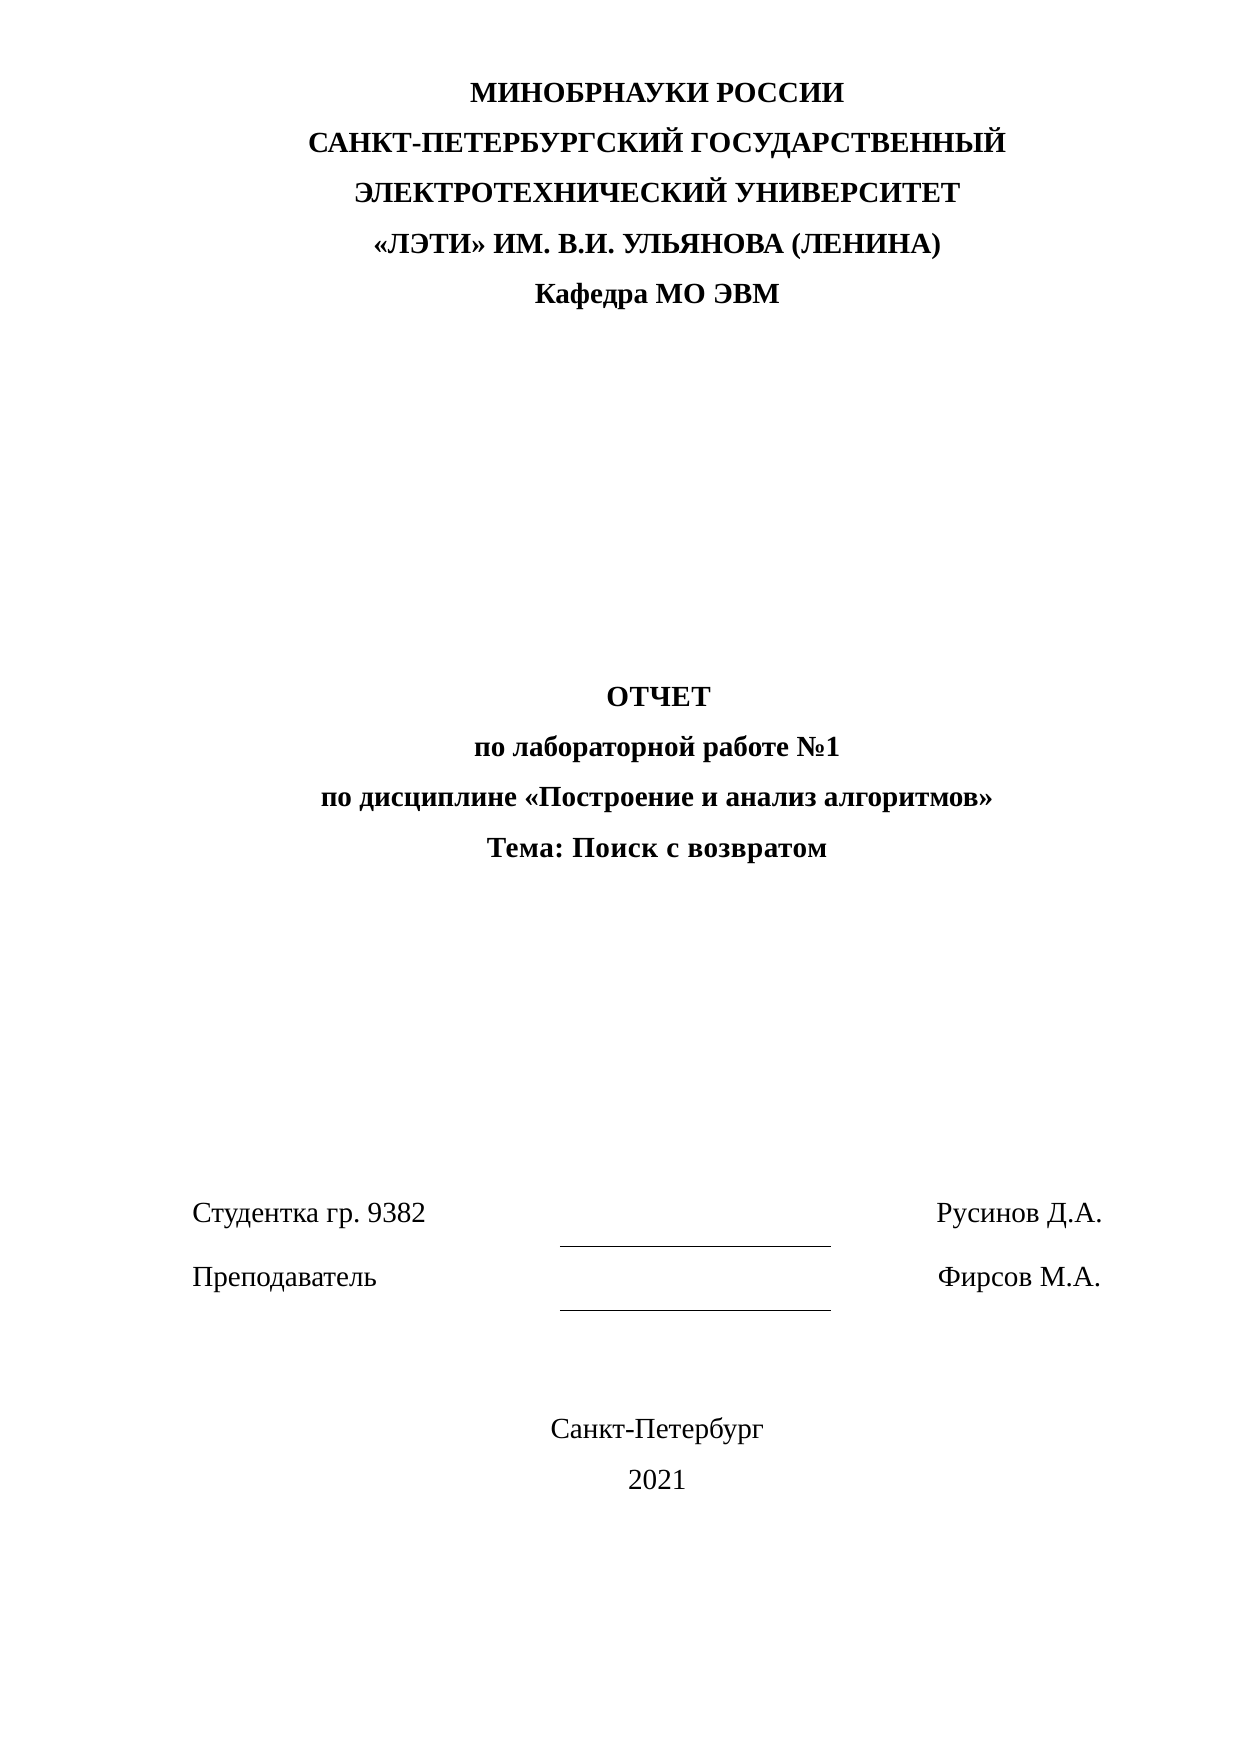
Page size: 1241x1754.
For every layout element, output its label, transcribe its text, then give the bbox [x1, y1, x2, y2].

text электротехнический университет [118, 176, 1122, 209]
table_cell [560, 1247, 831, 1310]
text Тема: Поиск с возвратом [118, 830, 1122, 863]
table_cell Фирсов М.А. [831, 1246, 1133, 1310]
text 2021 [118, 1462, 1122, 1495]
table_header Студентка гр. 9382 [107, 1182, 560, 1246]
table_cell Преподаватель [107, 1246, 560, 1310]
table_header [560, 1182, 831, 1246]
text Санкт-Петербург [118, 1411, 1122, 1445]
text по дисциплине «Построение и анализ алгоритмов» [118, 779, 1122, 813]
text Кафедра МО ЭВМ [118, 276, 1122, 310]
text «ЛЭТИ» им. В.И. Ульянова (Ленина) [118, 226, 1122, 259]
text МИНОБРНАУКИ РОССИИ [118, 75, 1122, 108]
text Санкт-Петербургский государственный [118, 125, 1122, 159]
text по лабораторной работе №1 [118, 729, 1122, 763]
table_header Русинов Д.А. [831, 1182, 1133, 1246]
text отчет [118, 679, 1122, 712]
